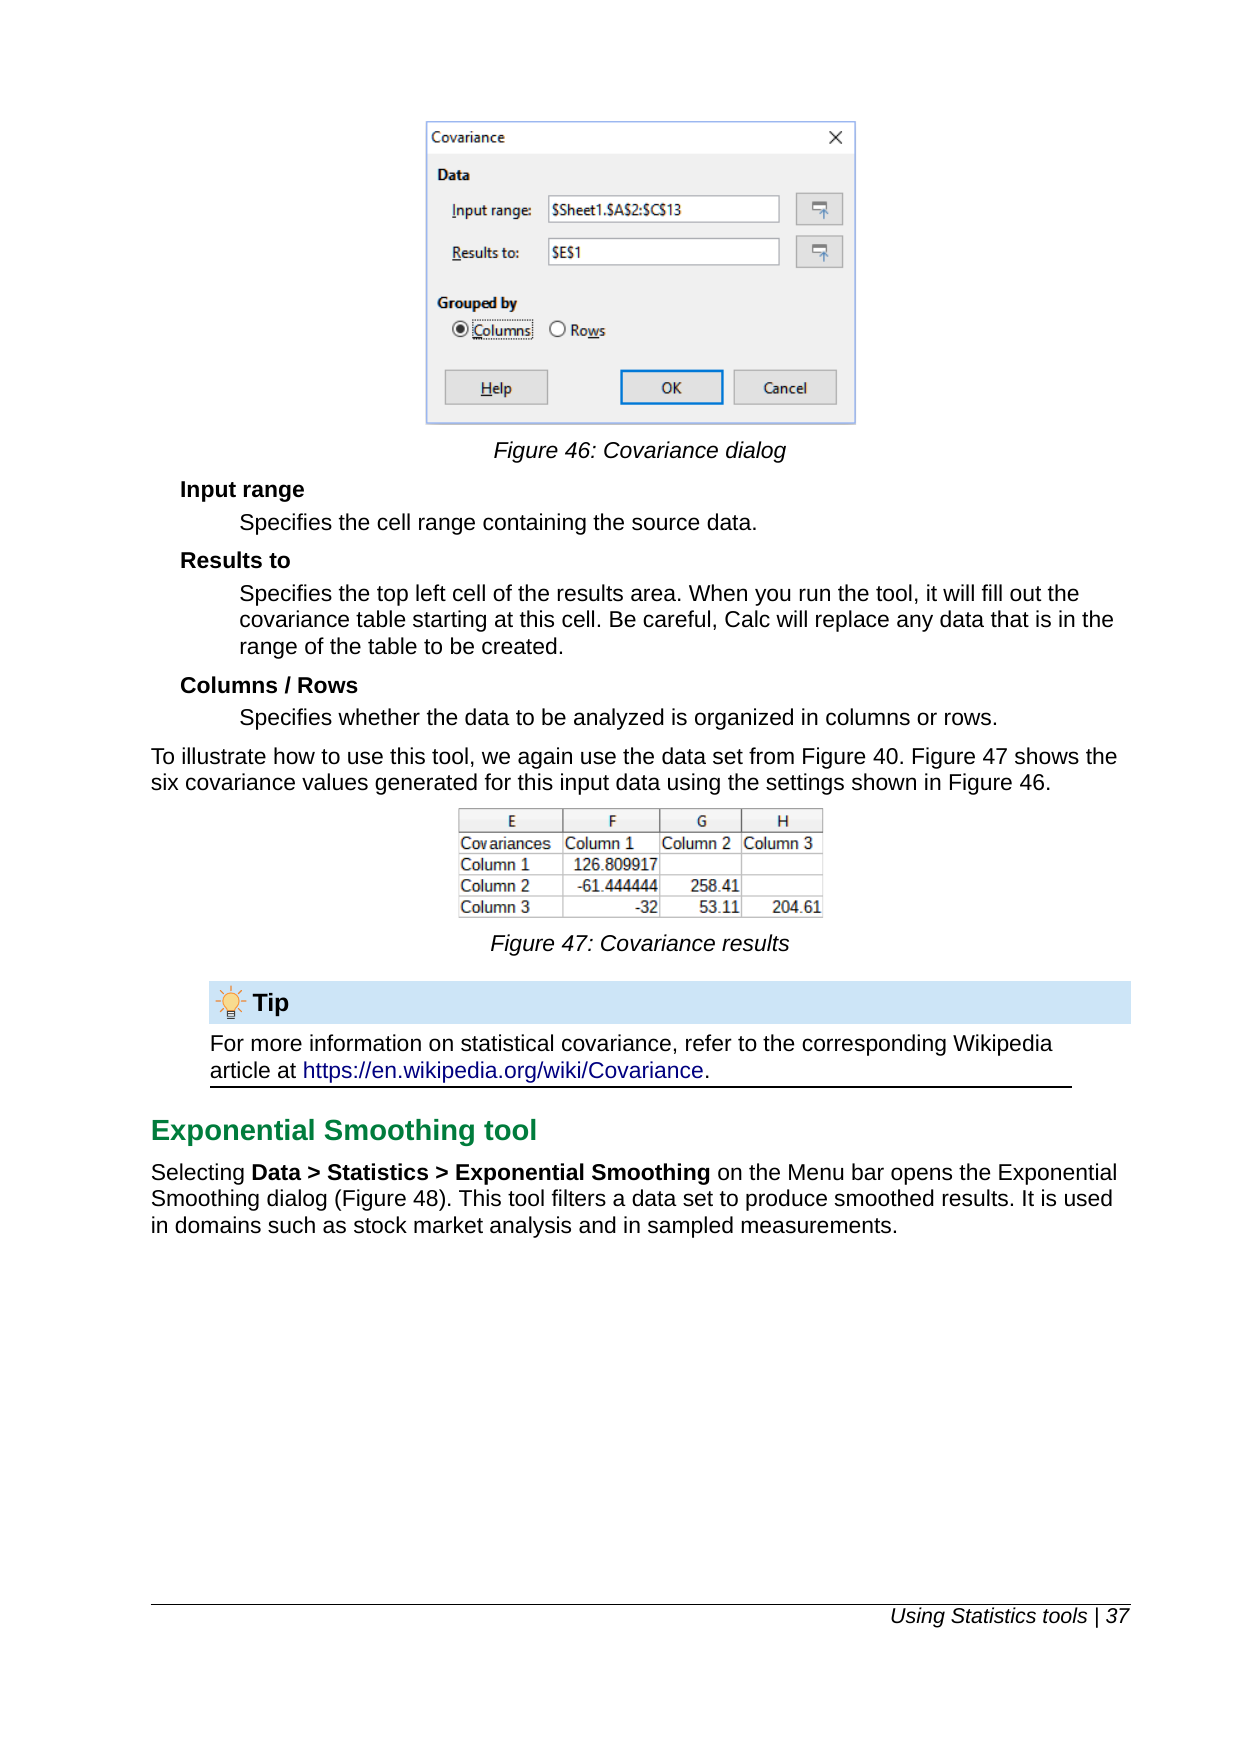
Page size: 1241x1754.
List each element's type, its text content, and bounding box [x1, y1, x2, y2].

text Figure 46: Covariance dialog [425, 437, 856, 463]
text Figure 47: Covariance results [458, 930, 823, 956]
text Selecting Data > Statistics > Exponential Smoothing on the Menu bar opens the Exponential Smoothing dialog (Figure 48). This tool filters a data set to produce smoothed results. It is used in domains such as stock market analysis and in sampled measurements. [151, 1159, 1131, 1238]
text Columns / Rows [180, 672, 1131, 698]
text To illustrate how to use this tool, we again use the data set from Figure 40. Figure 47 shows the six covariance values generated for this input data using the settings shown in Figure 46. [151, 743, 1131, 796]
text Specifies the cell range containing the source data. [239, 508, 1131, 535]
text Specifies whether the data to be analyzed is organized in columns or rows. [239, 704, 1131, 731]
text For more information on statistical covariance, refer to the corresponding Wikipedia article at https://en.wikipedia.org/wiki/Covariance. [209, 1030, 1072, 1088]
subtitle Tip [209, 981, 1131, 1024]
text Specifies the top left cell of the results area. When you run the tool, it will fill out the covariance table starting at this cell. Be careful, Calc will replace any data that is in the range of the table to be created. [239, 580, 1131, 659]
picture [458, 808, 824, 918]
text Results to [180, 547, 1131, 574]
subtitle Exponential Smoothing tool [151, 1113, 1131, 1146]
text Input range [180, 476, 1131, 502]
picture [425, 121, 857, 425]
